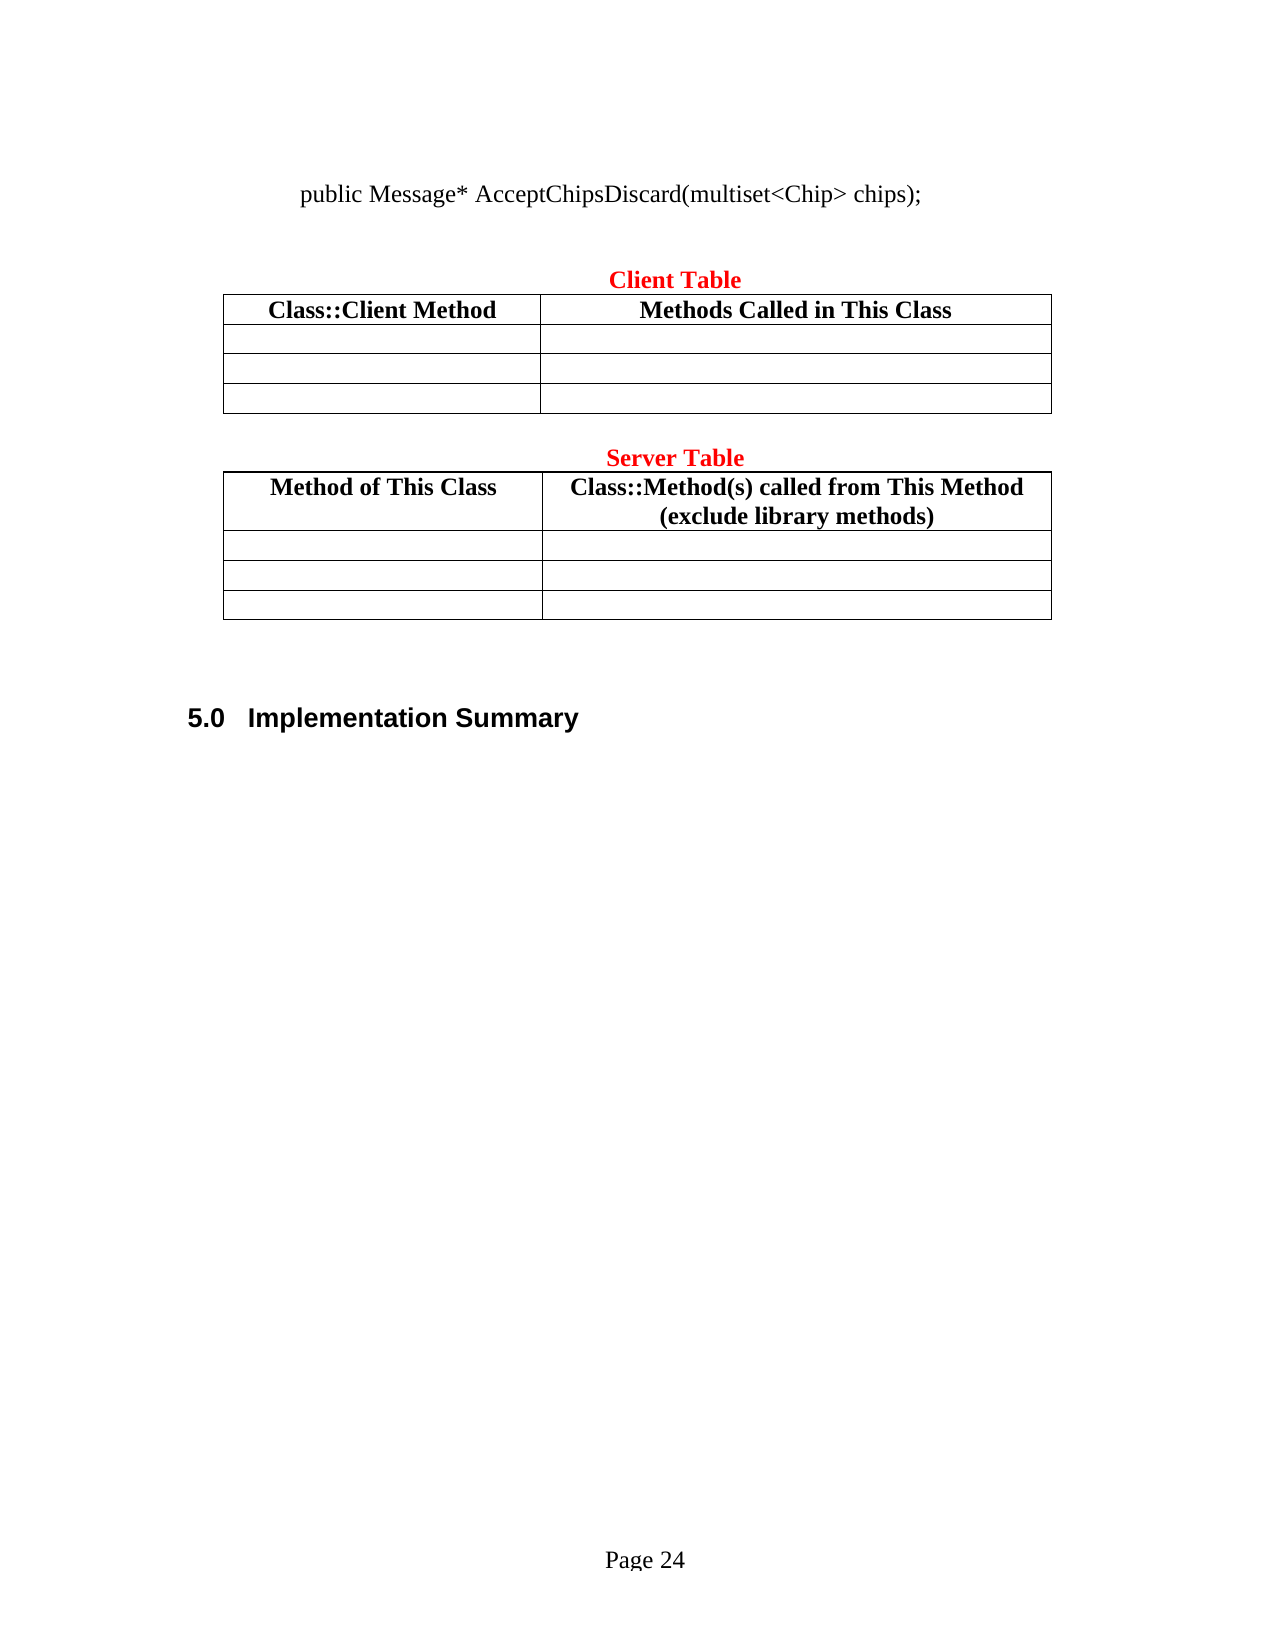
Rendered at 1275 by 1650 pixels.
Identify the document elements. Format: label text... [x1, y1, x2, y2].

table_cell [543, 531, 1051, 560]
table_cell [224, 354, 540, 383]
table_cell [543, 591, 1051, 619]
table_cell [541, 354, 1051, 383]
text Client Table [225, 265, 1125, 294]
subtitle 5.0 Implementation Summary [187, 702, 1125, 733]
text Server Table [225, 443, 1125, 471]
table_cell [224, 531, 542, 560]
table_cell [224, 561, 542, 589]
table_header Method of This Class [224, 473, 542, 530]
table_cell [541, 325, 1051, 353]
table_cell [541, 384, 1051, 413]
table_header Methods Called in This Class [541, 295, 1051, 323]
table_cell [224, 384, 540, 413]
table_cell [224, 591, 542, 619]
table_cell [224, 325, 540, 353]
table_header Class::Client Method [224, 295, 540, 323]
table_header Class::Method(s) called from This Method (exclude library methods) [543, 473, 1051, 530]
table_cell [543, 561, 1051, 589]
text public Message* AcceptChipsDiscard(multiset<Chip> chips); [187, 179, 1125, 207]
